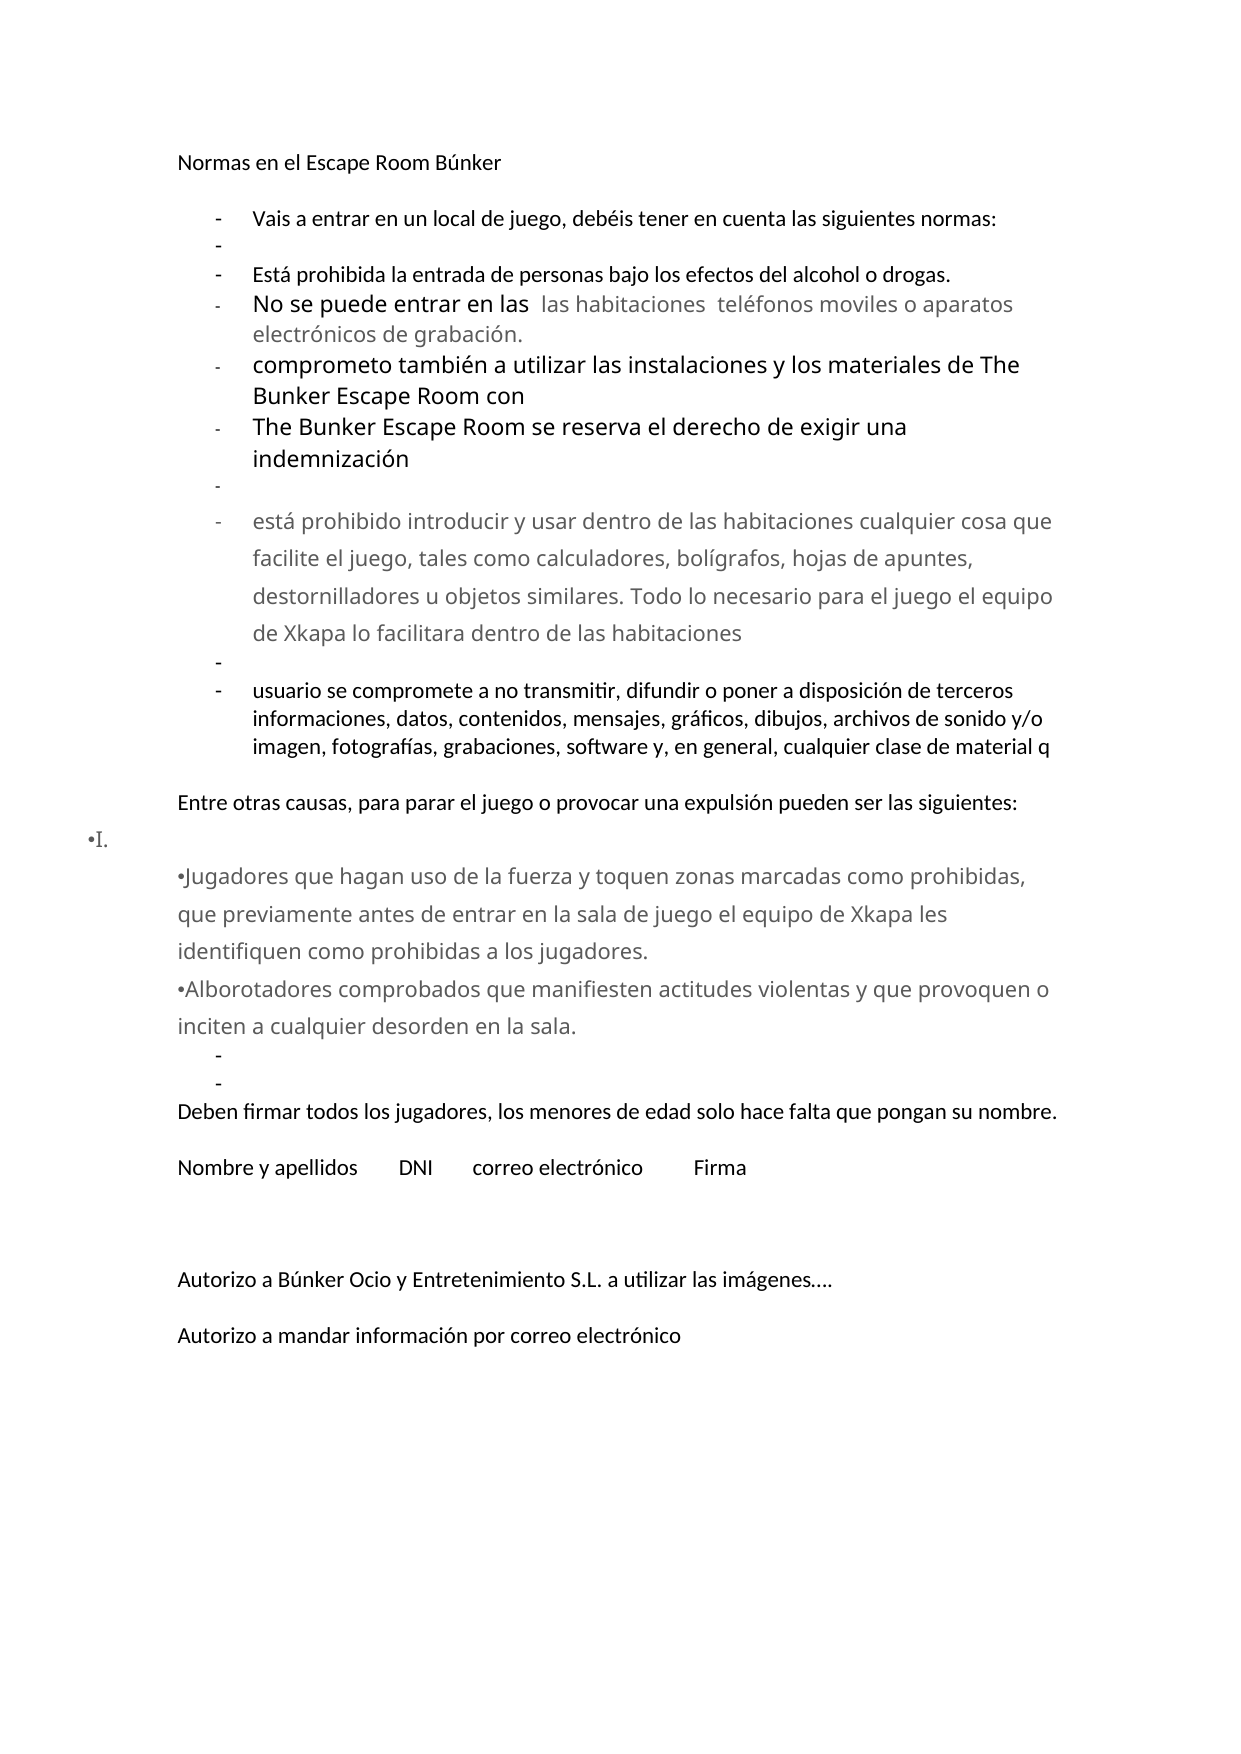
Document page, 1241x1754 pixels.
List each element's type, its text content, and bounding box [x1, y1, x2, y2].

list Está prohibida la entrada de personas bajo los efectos del alcohol o drogas. [215, 260, 1063, 288]
list No se puede entrar en las las habitaciones teléfonos moviles o aparatos electrónicos de grabación. [215, 288, 1063, 349]
list Jugadores que hagan uso de la fuerza y toquen zonas marcadas como prohibidas, que previamente antes de entrar en la sala de juego el equipo de Xkapa les identifiquen como prohibidas a los jugadores. [177, 853, 1063, 966]
list usuario se compromete a no transmitir, difundir o poner a disposición de terceros informaciones, datos, contenidos, mensajes, gráficos, dibujos, archivos de sonido y/o imagen, fotografías, grabaciones, software y, en general, cualquier clase de material q [215, 676, 1063, 760]
text Normas en el Escape Room Búnker [177, 148, 1063, 176]
list comprometo también a utilizar las instalaciones y los materiales de The Bunker Escape Room con [215, 349, 1063, 411]
list está prohibido introducir y usar dentro de las habitaciones cualquier cosa que facilite el juego, tales como calculadores, bolígrafos, hojas de apuntes, destornilladores u objetos similares. Todo lo necesario para el juego el equipo de Xkapa lo facilitara dentro de las habitaciones [215, 498, 1063, 648]
text Entre otras causas, para parar el juego o provocar una expulsión pueden ser las siguientes: [177, 788, 1063, 816]
text Deben firmar todos los jugadores, los menores de edad solo hace falta que pongan su nombre. [177, 1097, 1063, 1125]
list I. [88, 816, 1063, 853]
list The Bunker Escape Room se reserva el derecho de exigir una indemnización [215, 411, 1063, 474]
list Alborotadores comprobados que manifiesten actitudes violentas y que provoquen o inciten a cualquier desorden en la sala. [177, 966, 1063, 1041]
list Vais a entrar en un local de juego, debéis tener en cuenta las siguientes normas: [215, 204, 1063, 232]
text Autorizo a Búnker Ocio y Entretenimiento S.L. a utilizar las imágenes…. [177, 1265, 1063, 1293]
text Nombre y apellidos DNI correo electrónico Firma [177, 1153, 1063, 1181]
text Autorizo a mandar información por correo electrónico [177, 1321, 1063, 1349]
